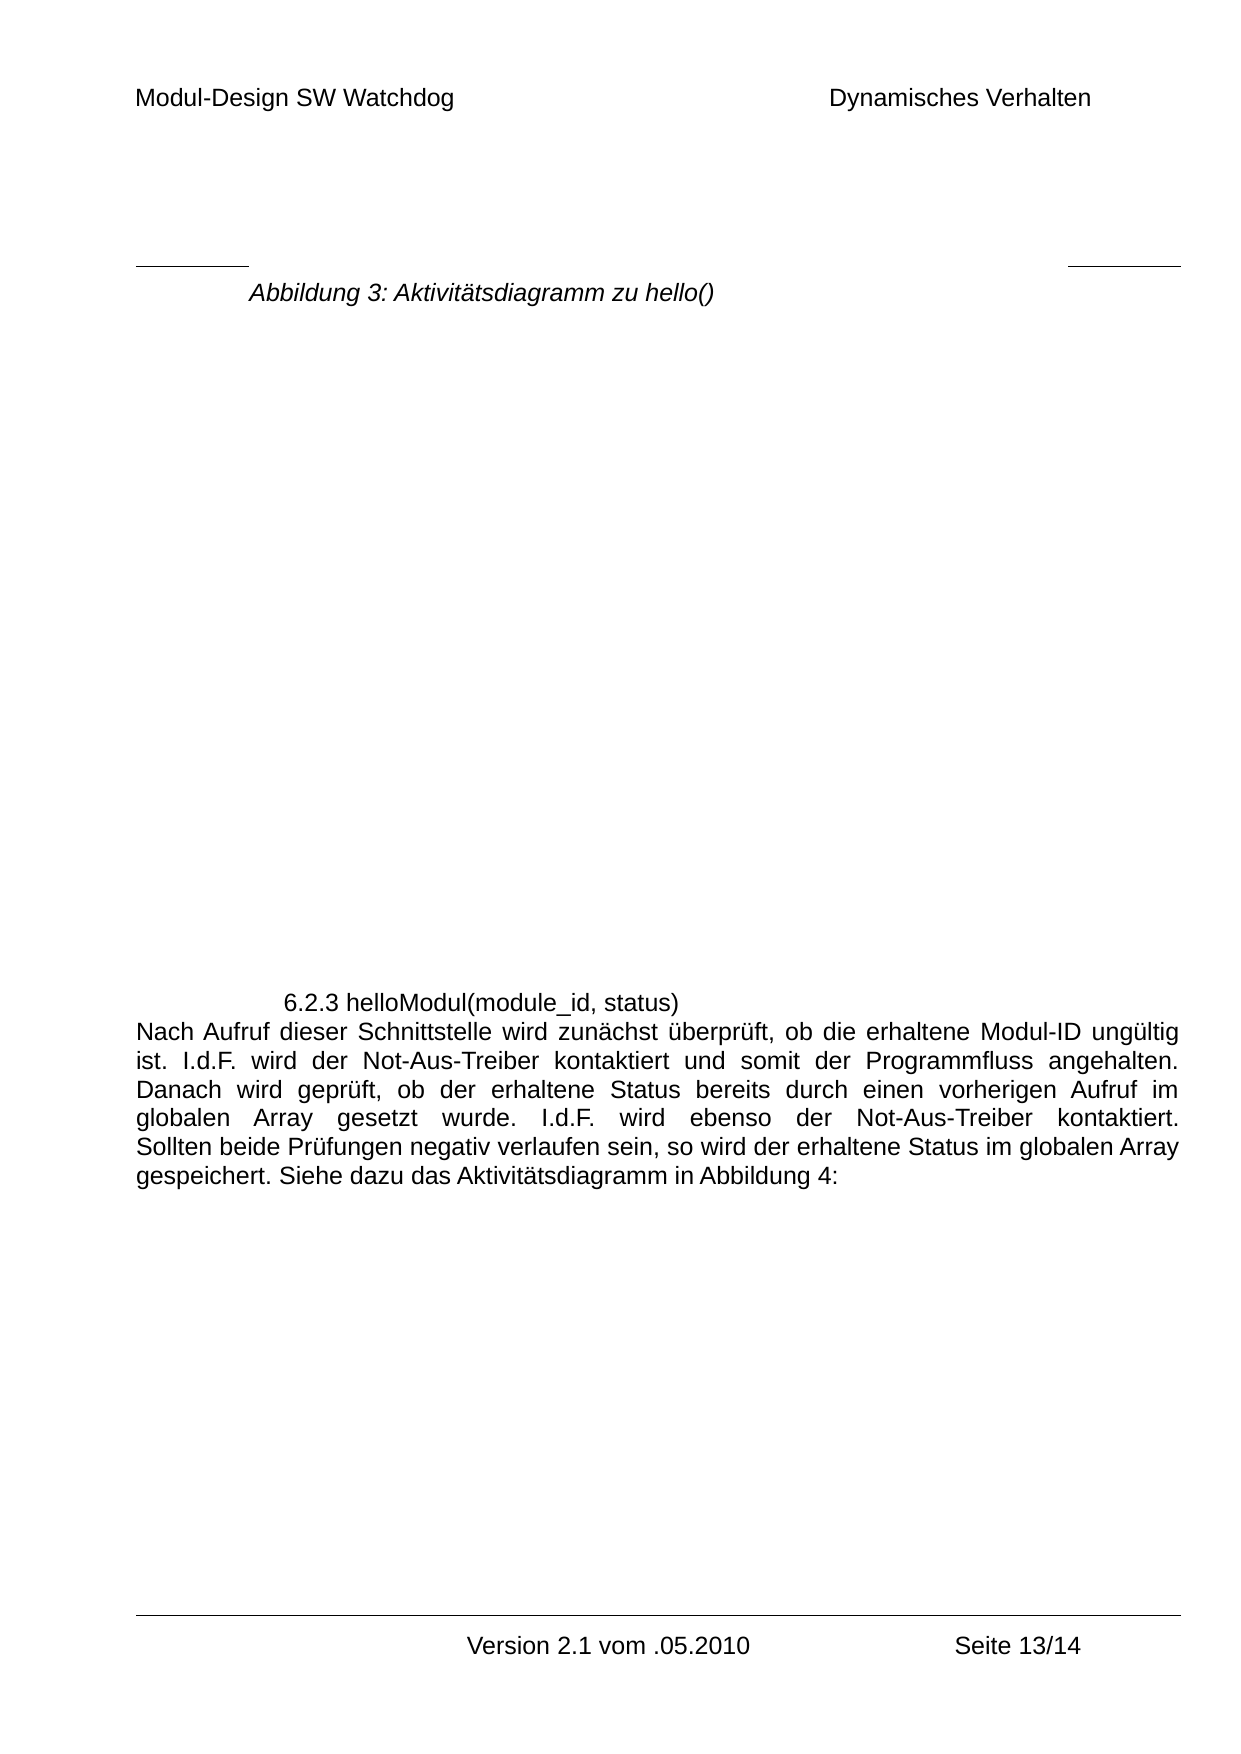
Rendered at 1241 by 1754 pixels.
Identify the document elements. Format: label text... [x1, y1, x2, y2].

text Nach Aufruf dieser Schnittstelle wird zunächst überprüft, ob die erhaltene Modul-ID ungültig ist. I.d.F. wird der Not-Aus-Treiber kontaktiert und somit der Programmfluss angehalten. Danach wird geprüft, ob der erhaltene Status bereits durch einen vorherigen Aufruf im globalen Array gesetzt wurde. I.d.F. wird ebenso der Not-Aus-Treiber kontaktiert. Sollten beide Prüfungen negativ verlaufen sein, so wird der erhaltene Status im globalen Array gespeichert. Siehe dazu das Aktivitätsdiagramm in Abbildung 4: [136, 1017, 1181, 1189]
text Abbildung 3: Aktivitätsdiagramm zu hello() [249, 278, 1068, 307]
subtitle helloModul(module_id, status) [283, 988, 1181, 1017]
